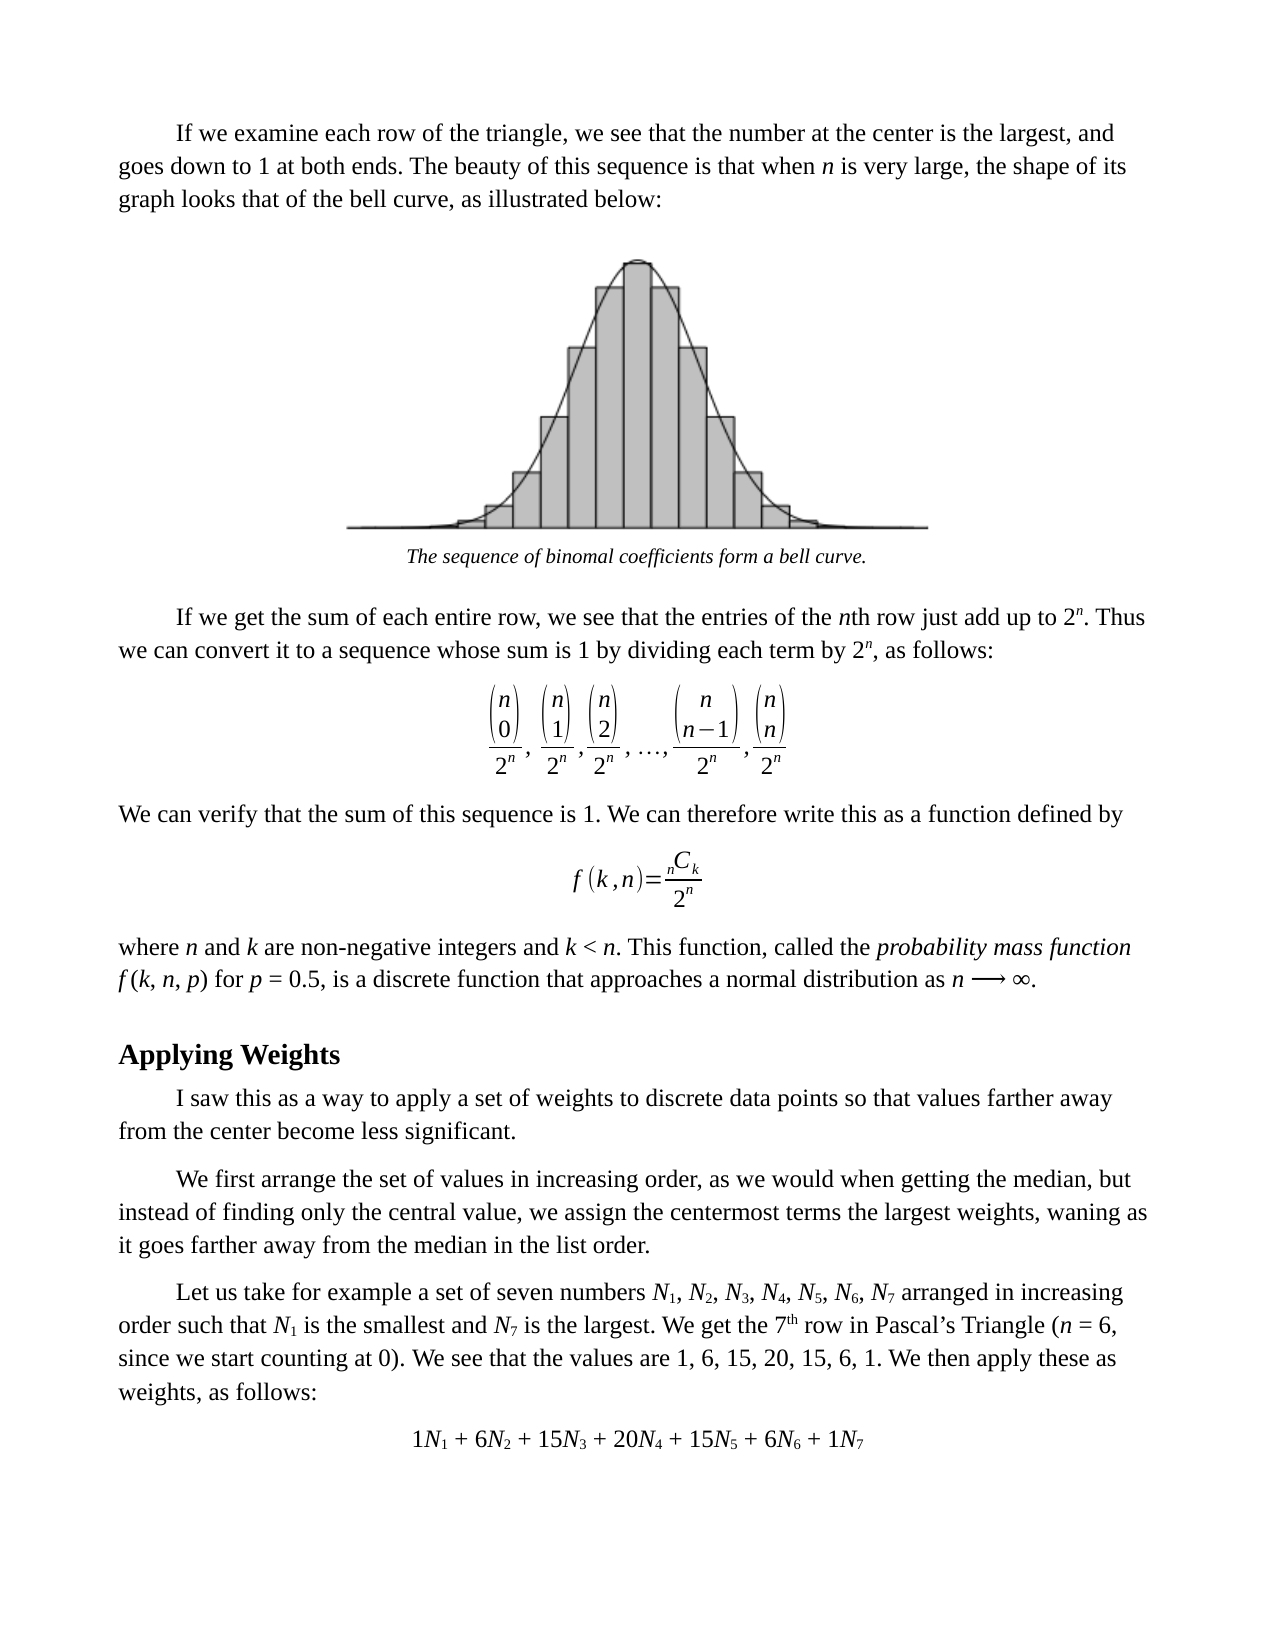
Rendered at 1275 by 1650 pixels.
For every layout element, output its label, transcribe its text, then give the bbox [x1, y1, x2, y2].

text If we examine each row of the triangle, we see that the number at the center is the largest, and goes down to 1 at both ends. The beauty of this sequence is that when n is very large, the shape of its graph looks that of the bell curve, as illustrated below: [118, 118, 1157, 213]
picture [331, 244, 944, 545]
text If we get the sum of each entire row, we see that the entries of the nth row just add up to 2n. Thus we can convert it to a sequence whose sum is 1 by dividing each term by 2n, as follows: [118, 232, 1157, 664]
text where n and k are non-negative integers and k < n. This function, called the probability mass function f (k, n, p) for p = 0.5, is a discrete function that approaches a normal distribution as n ⟶ ∞. [118, 932, 1157, 993]
text We first arrange the set of values in increasing order, as we would when getting the median, but instead of finding only the central value, we assign the centermost terms the largest weights, waning as it goes farther away from the median in the list order. [118, 1164, 1157, 1259]
text Let us take for example a set of seven numbers N1, N2, N3, N4, N5, N6, N7 arranged in increasing order such that N1 is the smallest and N7 is the largest. We get the 7th row in Pascal’s Triangle (n = 6, since we start counting at 0). We see that the values are 1, 6, 15, 20, 15, 6, 1. We then apply these as weights, as follows: [118, 1277, 1157, 1405]
text I saw this as a way to apply a set of weights to discrete data points so that values farther away from the center become less significant. [118, 1083, 1157, 1145]
subtitle Applying Weights [118, 1037, 1157, 1071]
text The sequence of binomal coefficients form a bell curve. [331, 545, 944, 568]
text We can verify that the sum of this sequence is 1. We can therefore write this as a function defined by [118, 799, 1157, 828]
text 1N1 + 6N2 + 15N3 + 20N4 + 15N5 + 6N6 + 1N7 [118, 1424, 1157, 1453]
